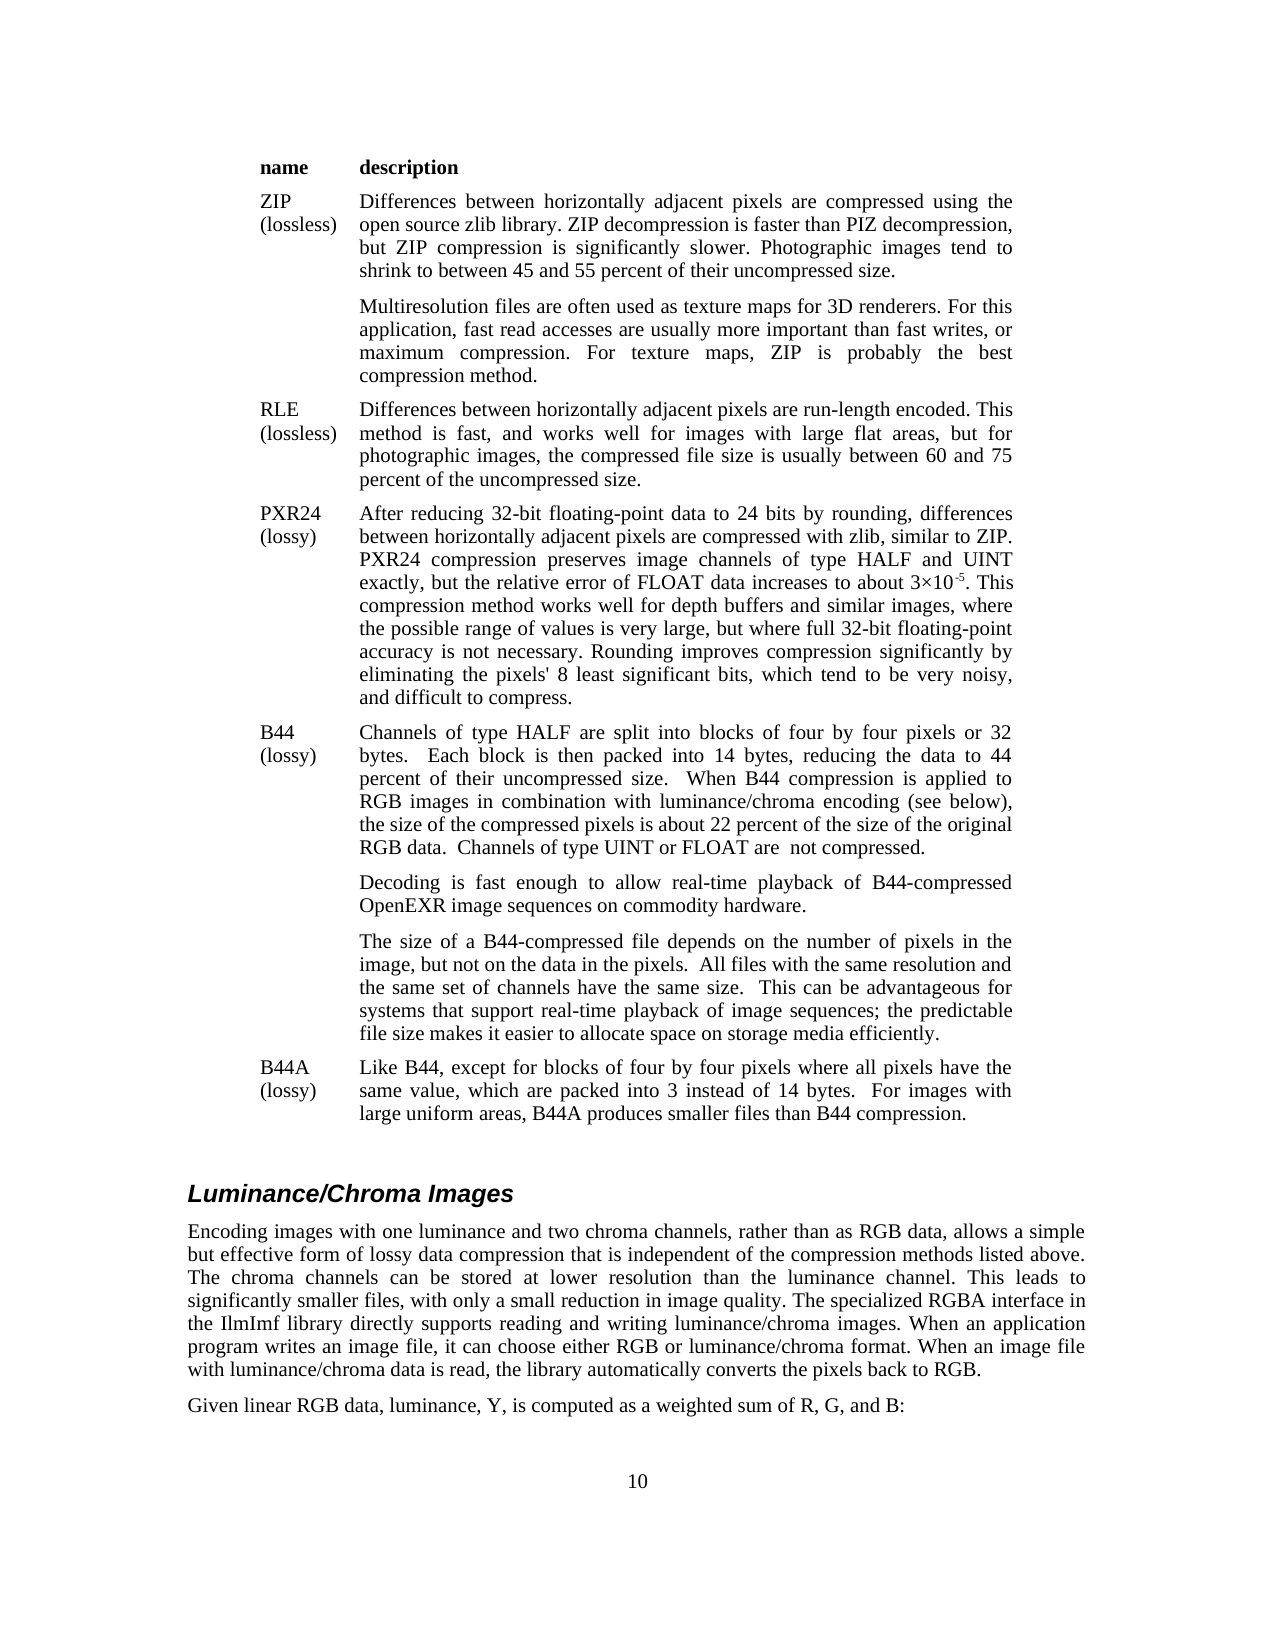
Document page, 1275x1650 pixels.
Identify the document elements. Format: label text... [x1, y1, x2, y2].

table_cell B44A (lossy) [254, 1051, 353, 1131]
table_cell B44 (lossy) [254, 715, 353, 1051]
table_cell Like B44, except for blocks of four by four pixels where all pixels have the same value, which are packed into 3 instead of 14 bytes. For images with large uniform areas, B44A produces smaller files than B44 compression. [354, 1051, 1019, 1131]
table_cell PXR24 (lossy) [254, 496, 353, 715]
table_cell Differences between horizontally adjacent pixels are run-length encoded. This method is fast, and works well for images with large flat areas, but for photographic images, the compressed file size is usually between 60 and 75 percent of the uncompressed size. [354, 393, 1019, 496]
table_cell RLE (lossless) [254, 393, 353, 496]
table_cell After reducing 32-bit floating-point data to 24 bits by rounding, differences between horizontally adjacent pixels are compressed with zlib, similar to ZIP. PXR24 compression preserves image channels of type HALF and UINT exactly, but the relative error of FLOAT data increases to about 3×10-5. This compression method works well for depth buffers and similar images, where the possible range of values is very large, but where full 32-bit floating-point accuracy is not necessary. Rounding improves compression significantly by eliminating the pixels' 8 least significant bits, which tend to be very noisy, and difficult to compress. [354, 496, 1019, 715]
table_header description [354, 150, 1019, 184]
text Given linear RGB data, luminance, Y, is computed as a weighted sum of R, G, and B: [187, 1394, 1087, 1417]
table_cell Channels of type HALF are split into blocks of four by four pixels or 32 bytes. Each block is then packed into 14 bytes, reducing the data to 44 percent of their uncompressed size. When B44 compression is applied to RGB images in combination with luminance/chroma encoding (see below), the size of the compressed pixels is about 22 percent of the size of the original RGB data. Channels of type UINT or FLOAT are not compressed. Decoding is fast enough to allow real-time playback of B44-compressed OpenEXR image sequences on commodity hardware. The size of a B44-compressed file depends on the number of pixels in the image, but not on the data in the pixels. All files with the same resolution and the same set of channels have the same size. This can be advantageous for systems that support real-time playback of image sequences; the predictable file size makes it easier to allocate space on storage media efficiently. [354, 715, 1019, 1051]
text Encoding images with one luminance and two chroma channels, rather than as RGB data, allows a simple but effective form of lossy data compression that is independent of the compression methods listed above. The chroma channels can be stored at lower resolution than the luminance channel. This leads to significantly smaller files, with only a small reduction in image quality. The specialized RGBA interface in the IlmImf library directly supports reading and writing luminance/chroma images. When an application program writes an image file, it can choose either RGB or luminance/chroma format. When an image file with luminance/chroma data is read, the library automatically converts the pixels back to RGB. [187, 1220, 1087, 1381]
subtitle Luminance/Chroma Images [187, 1179, 1087, 1208]
table_header name [254, 150, 353, 184]
table_cell ZIP (lossless) [254, 185, 353, 393]
table_cell Differences between horizontally adjacent pixels are compressed using the open source zlib library. ZIP decompression is faster than PIZ decompression, but ZIP compression is significantly slower. Photographic images tend to shrink to between 45 and 55 percent of their uncompressed size. Multiresolution files are often used as texture maps for 3D renderers. For this application, fast read accesses are usually more important than fast writes, or maximum compression. For texture maps, ZIP is probably the best compression method. [354, 185, 1019, 393]
